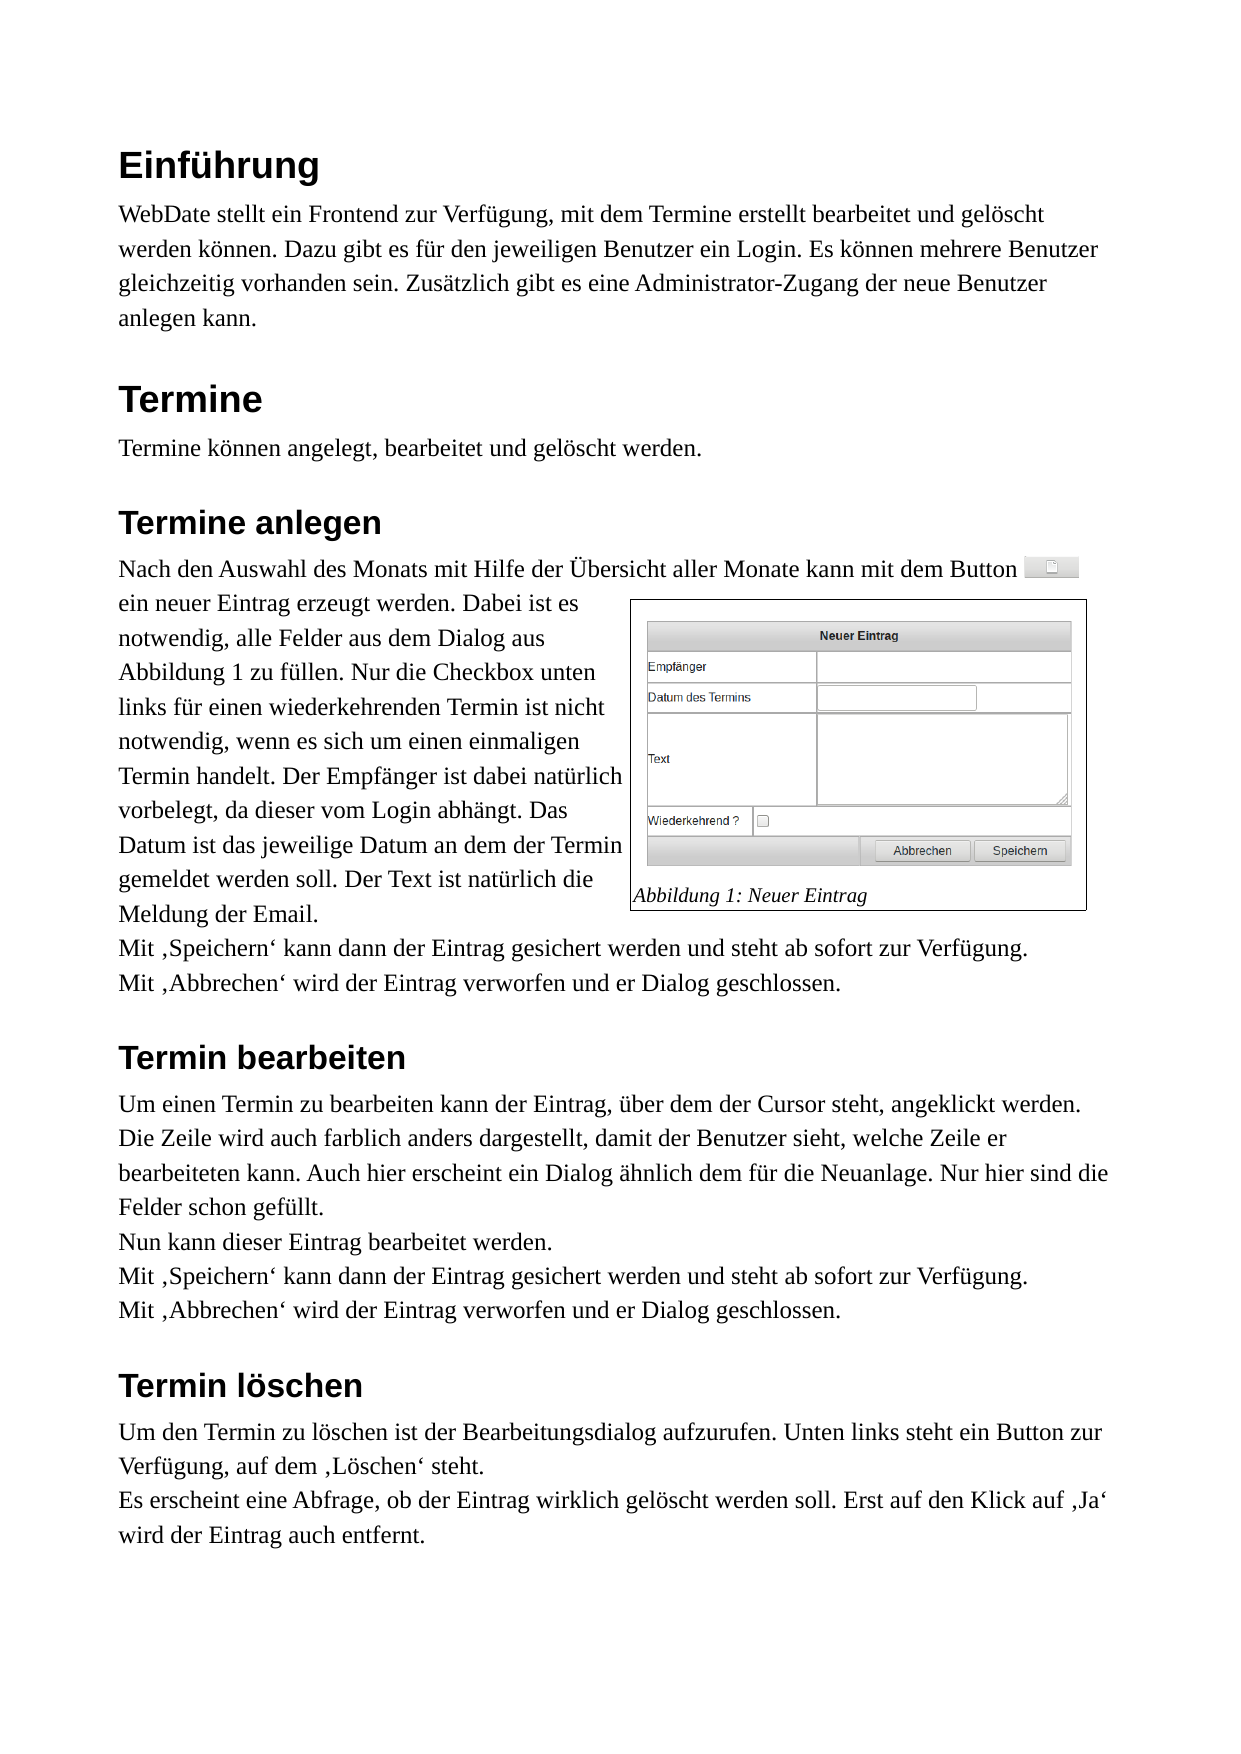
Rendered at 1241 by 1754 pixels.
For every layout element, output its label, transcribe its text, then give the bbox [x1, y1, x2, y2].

subtitle Termine [118, 377, 1122, 420]
subtitle Einführung [118, 143, 1122, 187]
text Termine können angelegt, bearbeitet und gelöscht werden. [118, 433, 1122, 462]
subtitle Termin bearbeiten [118, 1038, 1122, 1076]
text WebDate stellt ein Frontend zur Verfügung, mit dem Termine erstellt bearbeitet und gelöscht werden können. Dazu gibt es für den jeweiligen Benutzer ein Login. Es können mehrere Benutzer gleichzeitig vorhanden sein. Zusätzlich gibt es eine Administrator-Zugang der neue Benutzer anlegen kann. [118, 199, 1122, 331]
text Um den Termin zu löschen ist der Bearbeitungsdialog aufzurufen. Unten links steht ein Button zur Verfügung, auf dem ‚Löschen‘ steht. Es erscheint eine Abfrage, ob der Eintrag wirklich gelöscht werden soll. Erst auf den Klick auf ‚Ja‘ wird der Eintrag auch entfernt. [118, 1417, 1122, 1549]
subtitle Termine anlegen [118, 503, 1122, 541]
picture [633, 614, 1084, 878]
subtitle Termin löschen [118, 1366, 1122, 1404]
text Abbildung 1: Neuer Eintrag [633, 878, 1083, 907]
text Um einen Termin zu bearbeiten kann der Eintrag, über dem der Cursor steht, angeklickt werden. Die Zeile wird auch farblich anders dargestellt, damit der Benutzer sieht, welche Zeile er bearbeiteten kann. Auch hier erscheint ein Dialog ähnlich dem für die Neuanlage. Nur hier sind die Felder schon gefüllt. Nun kann dieser Eintrag bearbeitet werden. Mit ‚Speichern‘ kann dann der Eintrag gesichert werden und steht ab sofort zur Verfügung. Mit ‚Abbrechen‘ wird der Eintrag verworfen und er Dialog geschlossen. [118, 1089, 1122, 1324]
text Nach den Auswahl des Monats mit Hilfe der Übersicht aller Monate kann mit dem Button ein neuer Eintrag erzeugt werden. Dabei ist es notwendig, alle Felder aus dem Dialog aus Abbildung 1 zu füllen. Nur die Checkbox unten links für einen wiederkehrenden Termin ist nicht notwendig, wenn es sich um einen einmaligen Termin handelt. Der Empfänger ist dabei natürlich vorbelegt, da dieser vom Login abhängt. Das Datum ist das jeweilige Datum an dem der Termin gemeldet werden soll. Der Text ist natürlich die Meldung der Email. Mit ‚Speichern‘ kann dann der Eintrag gesichert werden und steht ab sofort zur Verfügung. Mit ‚Abbrechen‘ wird der Eintrag verworfen und er Dialog geschlossen. [118, 554, 1122, 996]
picture [1024, 556, 1079, 578]
